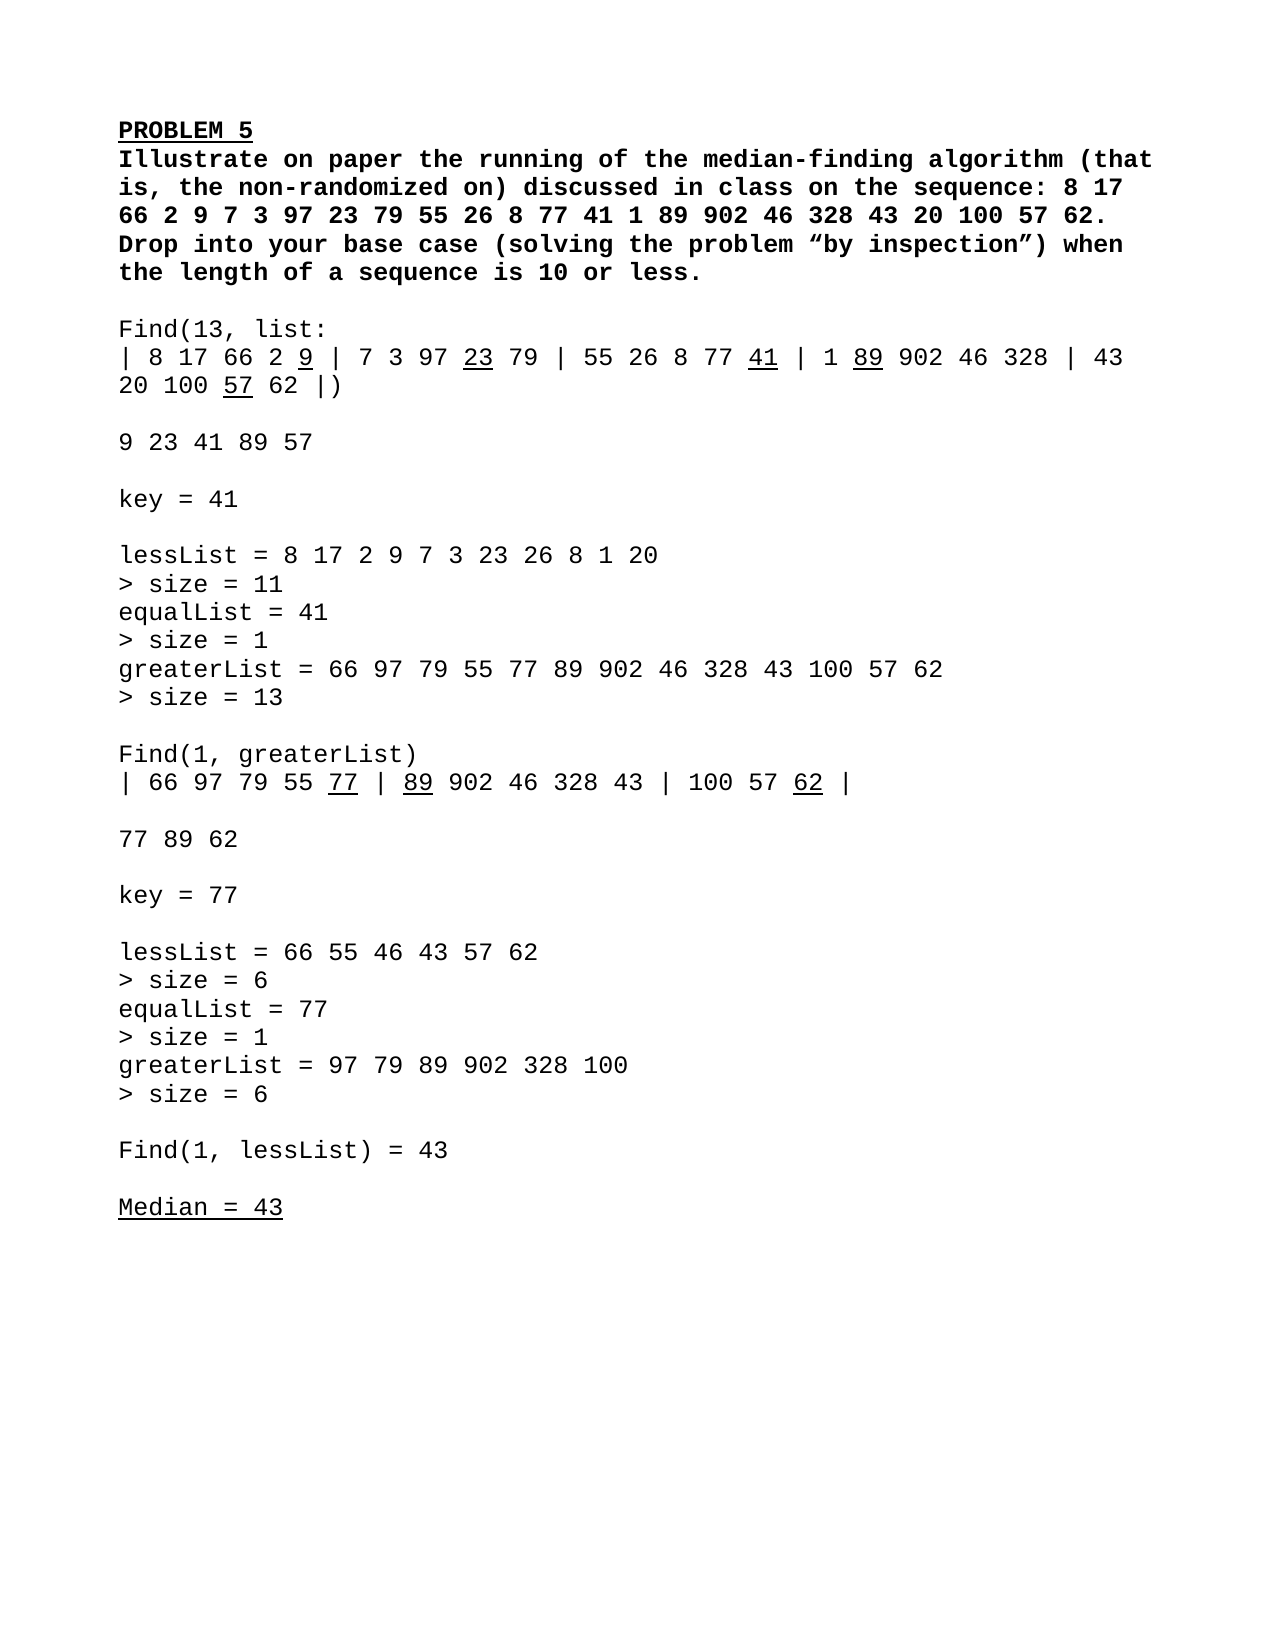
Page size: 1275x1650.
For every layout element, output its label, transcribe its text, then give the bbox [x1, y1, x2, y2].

text 77 89 62 [118, 826, 1157, 855]
text > size = 1 [118, 1025, 1157, 1053]
text PROBLEM 5 [118, 118, 1157, 146]
text Find(1, greaterList) [118, 741, 1157, 770]
text > size = 13 [118, 685, 1157, 713]
text greaterList = 97 79 89 902 328 100 [118, 1053, 1157, 1081]
text > size = 11 [118, 571, 1157, 600]
text > size = 6 [118, 1081, 1157, 1110]
text 9 23 41 89 57 [118, 430, 1157, 458]
text | 8 17 66 2 9 | 7 3 97 23 79 | 55 26 8 77 41 | 1 89 902 46 328 | 43 20 100 57 62 |) [118, 345, 1157, 401]
text Find(1, lessList) = 43 [118, 1138, 1157, 1166]
text lessList = 66 55 46 43 57 62 [118, 940, 1157, 968]
text Median = 43 [118, 1195, 1157, 1223]
text key = 77 [118, 883, 1157, 911]
text > size = 1 [118, 628, 1157, 656]
text key = 41 [118, 486, 1157, 515]
text lessList = 8 17 2 9 7 3 23 26 8 1 20 [118, 543, 1157, 571]
text Illustrate on paper the running of the median-finding algorithm (that is, the non-randomized on) discussed in class on the sequence: 8 17 66 2 9 7 3 97 23 79 55 26 8 77 41 1 89 902 46 328 43 20 100 57 62. Drop into your base case (solving the problem “by inspection”) when the length of a sequence is 10 or less. [118, 146, 1157, 288]
text greaterList = 66 97 79 55 77 89 902 46 328 43 100 57 62 [118, 656, 1157, 685]
text equalList = 77 [118, 996, 1157, 1025]
text equalList = 41 [118, 600, 1157, 628]
text > size = 6 [118, 968, 1157, 996]
text | 66 97 79 55 77 | 89 902 46 328 43 | 100 57 62 | [118, 770, 1157, 798]
text Find(13, list: [118, 316, 1157, 345]
